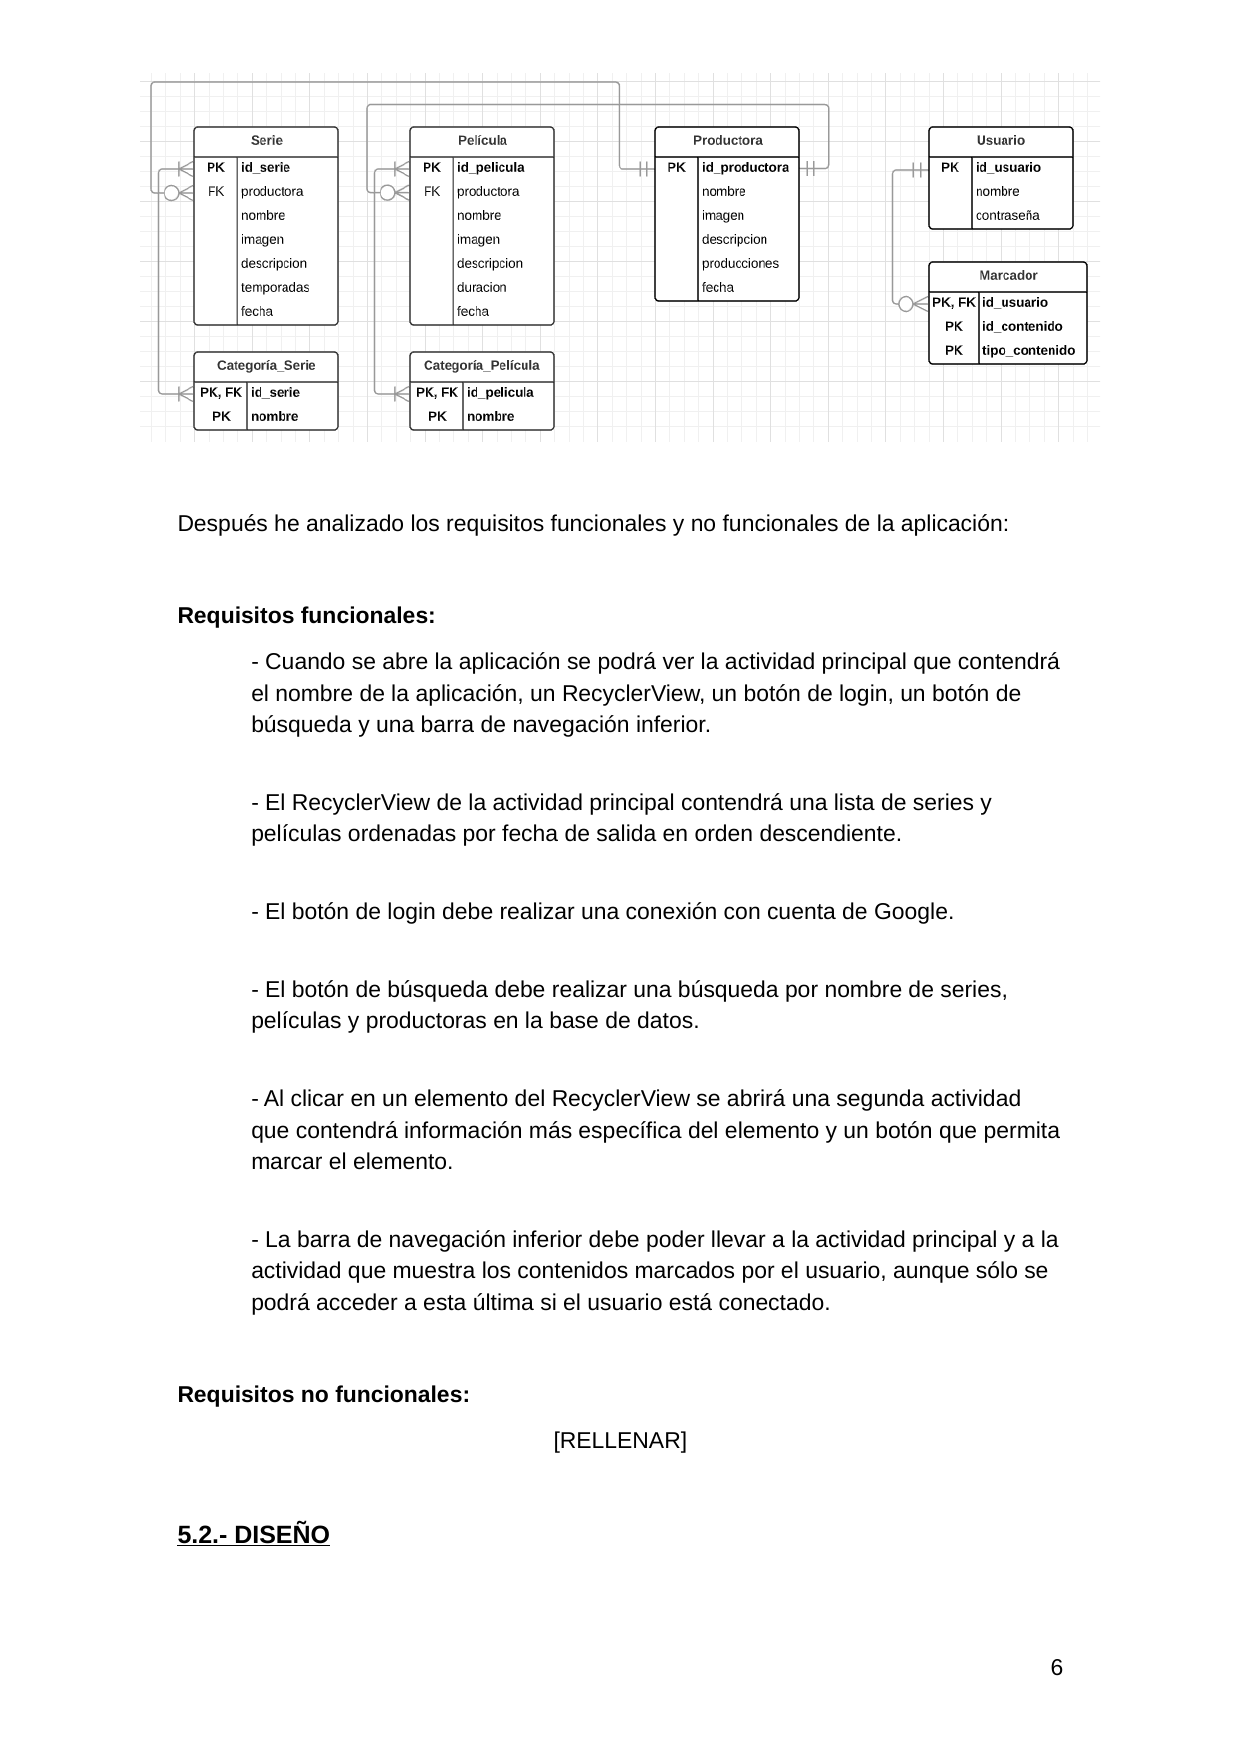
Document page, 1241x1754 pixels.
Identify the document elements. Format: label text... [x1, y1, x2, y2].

text Requisitos funcionales: [177, 602, 1063, 628]
text - La barra de navegación inferior debe poder llevar a la actividad principal y a la actividad que muestra los contenidos marcados por el usuario, aunque sólo se podrá acceder a esta última si el usuario está conectado. [177, 1226, 1063, 1315]
text - El RecyclerView de la actividad principal contendrá una lista de series y películas ordenadas por fecha de salida en orden descendiente. [177, 789, 1063, 878]
picture [140, 73, 1101, 442]
text [RELLENAR] [177, 1427, 1063, 1454]
text Después he analizado los requisitos funcionales y no funcionales de la aplicación: [177, 442, 1063, 536]
text - Cuando se abre la aplicación se podrá ver la actividad principal que contendrá el nombre de la aplicación, un RecyclerView, un botón de login, un botón de búsqueda y una barra de navegación inferior. [177, 648, 1063, 769]
text - El botón de búsqueda debe realizar una búsqueda por nombre de series, películas y productoras en la base de datos. [177, 976, 1063, 1065]
text Requisitos no funcionales: [177, 1381, 1063, 1408]
subtitle 5.2.- DISEÑO [177, 1520, 1063, 1548]
text - El botón de login debe realizar una conexión con cuenta de Google. [177, 898, 1063, 956]
text - Al clicar en un elemento del RecyclerView se abrirá una segunda actividad que contendrá información más específica del elemento y un botón que permita marcar el elemento. [177, 1085, 1063, 1206]
